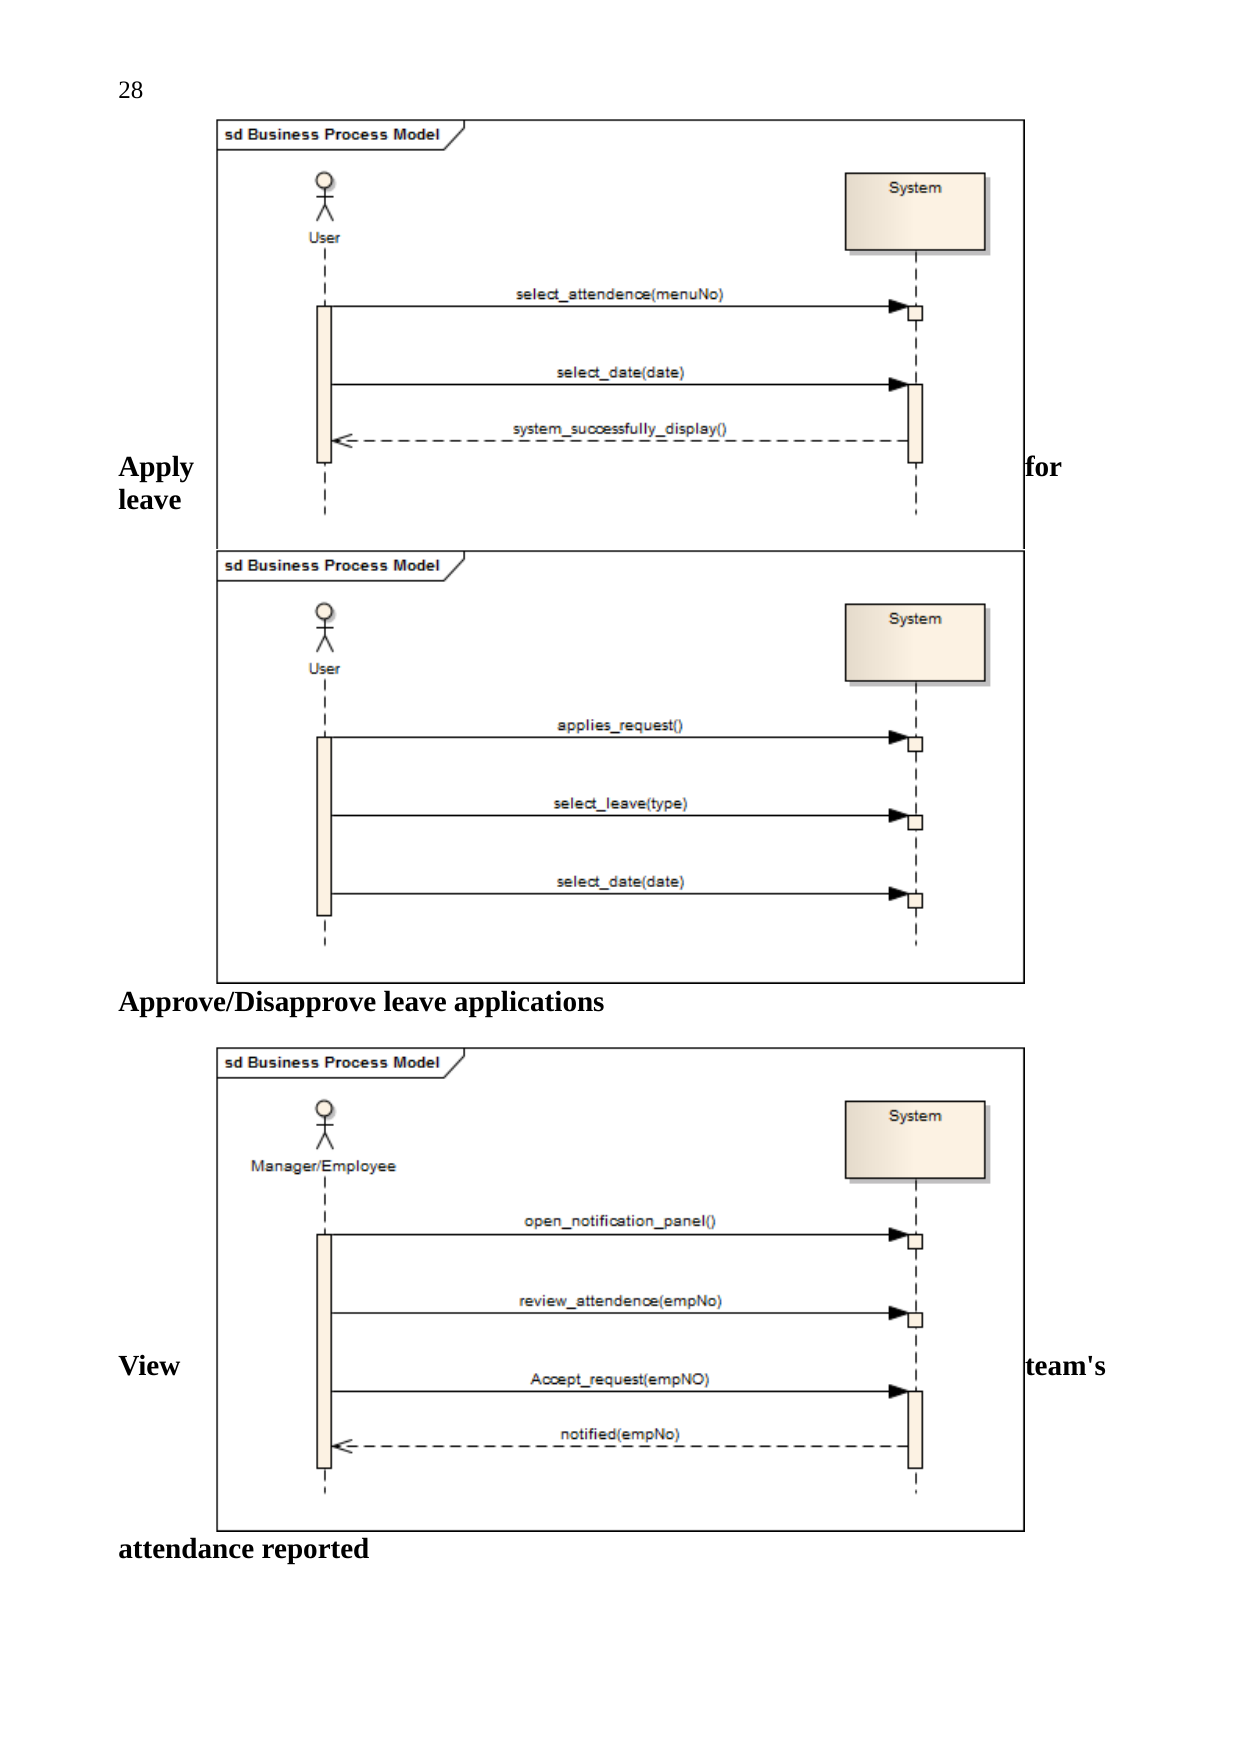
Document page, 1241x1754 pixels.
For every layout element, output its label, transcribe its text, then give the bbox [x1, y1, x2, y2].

text Apply for leave [1025, 449, 1122, 516]
text View team's attendance reported [118, 1348, 1122, 1565]
text Approve/Disapprove leave applications [118, 645, 1122, 1017]
text Apply for leave [118, 449, 215, 516]
